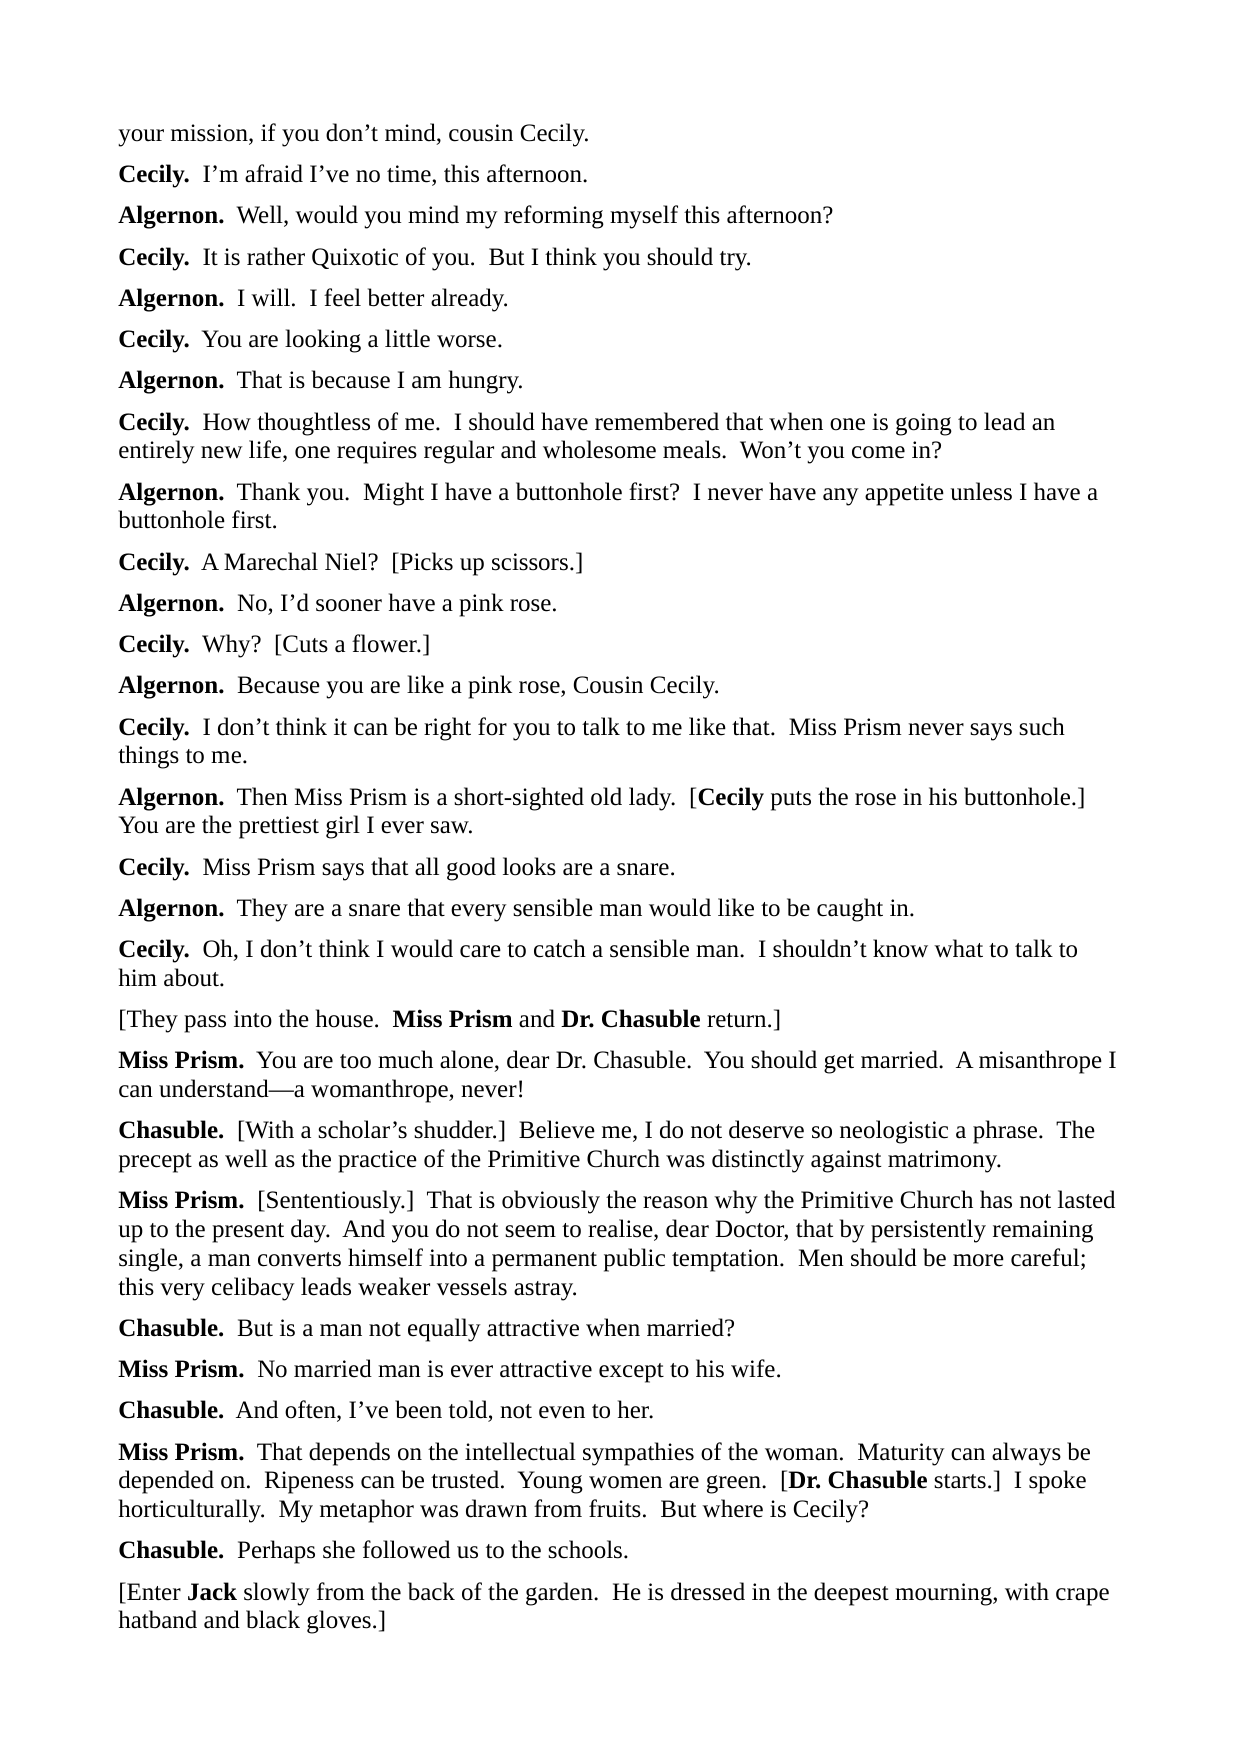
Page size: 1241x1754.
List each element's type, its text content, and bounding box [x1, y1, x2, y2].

text Cecily. A Marechal Niel? [Picks up scissors.] [118, 547, 1122, 576]
text Algernon. That is because I am hungry. [118, 366, 1122, 394]
text Algernon. Thank you. Might I have a buttonhole first? I never have any appetite unless I have a buttonhole first. [118, 477, 1122, 534]
text Miss Prism. No married man is ever attractive except to his wife. [118, 1354, 1122, 1383]
text Chasuble. Perhaps she followed us to the schools. [118, 1536, 1122, 1564]
text Algernon. Then Miss Prism is a short-sighted old lady. [Cecily puts the rose in his buttonhole.] You are the prettiest girl I ever saw. [118, 782, 1122, 839]
text Chasuble. But is a man not equally attractive when married? [118, 1313, 1122, 1342]
text Miss Prism. [Sententiously.] That is obviously the reason why the Primitive Church has not lasted up to the present day. And you do not seem to realise, dear Doctor, that by persistently remaining single, a man converts himself into a permanent public temptation. Men should be more careful; this very celibacy leads weaker vessels astray. [118, 1186, 1122, 1301]
text your mission, if you don’t mind, cousin Cecily. [118, 118, 1122, 147]
text Cecily. You are looking a little worse. [118, 324, 1122, 353]
text Cecily. Why? [Cuts a flower.] [118, 629, 1122, 658]
text Cecily. I don’t think it can be right for you to talk to me like that. Miss Prism never says such things to me. [118, 712, 1122, 769]
text Algernon. Because you are like a pink rose, Cousin Cecily. [118, 671, 1122, 699]
text Cecily. I’m afraid I’ve no time, this afternoon. [118, 159, 1122, 188]
text Miss Prism. You are too much alone, dear Dr. Chasuble. You should get married. A misanthrope I can understand—a womanthrope, never! [118, 1046, 1122, 1103]
text [Enter Jack slowly from the back of the garden. He is dressed in the deepest mourning, with crape hatband and black gloves.] [118, 1577, 1122, 1634]
text Algernon. No, I’d sooner have a pink rose. [118, 588, 1122, 617]
text Algernon. They are a snare that every sensible man would like to be caught in. [118, 893, 1122, 922]
text Cecily. Oh, I don’t think I would care to catch a sensible man. I shouldn’t know what to talk to him about. [118, 934, 1122, 992]
text Miss Prism. That depends on the intellectual sympathies of the woman. Maturity can always be depended on. Ripeness can be trusted. Young women are green. [Dr. Chasuble starts.] I spoke horticulturally. My metaphor was drawn from fruits. But where is Cecily? [118, 1437, 1122, 1523]
text Cecily. Miss Prism says that all good looks are a snare. [118, 852, 1122, 881]
text Algernon. Well, would you mind my reforming myself this afternoon? [118, 201, 1122, 229]
text [They pass into the house. Miss Prism and Dr. Chasuble return.] [118, 1004, 1122, 1033]
text Cecily. It is rather Quixotic of you. But I think you should try. [118, 242, 1122, 271]
text Cecily. How thoughtless of me. I should have remembered that when one is going to lead an entirely new life, one requires regular and wholesome meals. Won’t you come in? [118, 407, 1122, 464]
text Algernon. I will. I feel better already. [118, 283, 1122, 312]
text Chasuble. [With a scholar’s shudder.] Believe me, I do not deserve so neologistic a phrase. The precept as well as the practice of the Primitive Church was distinctly against matrimony. [118, 1116, 1122, 1173]
text Chasuble. And often, I’ve been told, not even to her. [118, 1396, 1122, 1424]
